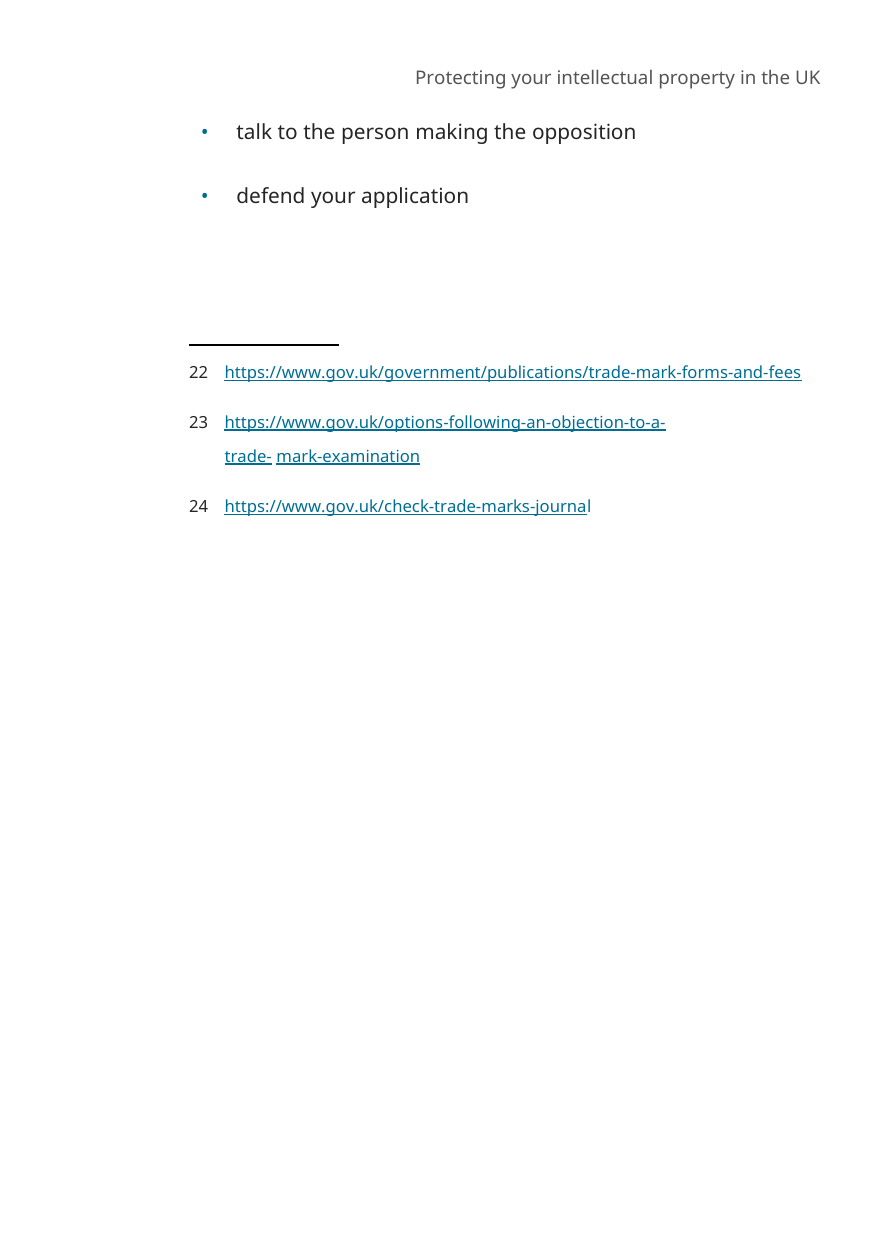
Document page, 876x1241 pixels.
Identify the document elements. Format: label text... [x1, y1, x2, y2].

list https://www.gov.uk/check-trade-marks-journal [189, 495, 829, 518]
list https://www.gov.uk/options-following-an-objection-to-a-trade- mark-examination [189, 410, 704, 467]
list https://www.gov.uk/government/publications/trade-mark-forms-and-fees [189, 361, 829, 384]
list defend your application [201, 181, 829, 210]
list talk to the person making the opposition [201, 117, 829, 145]
